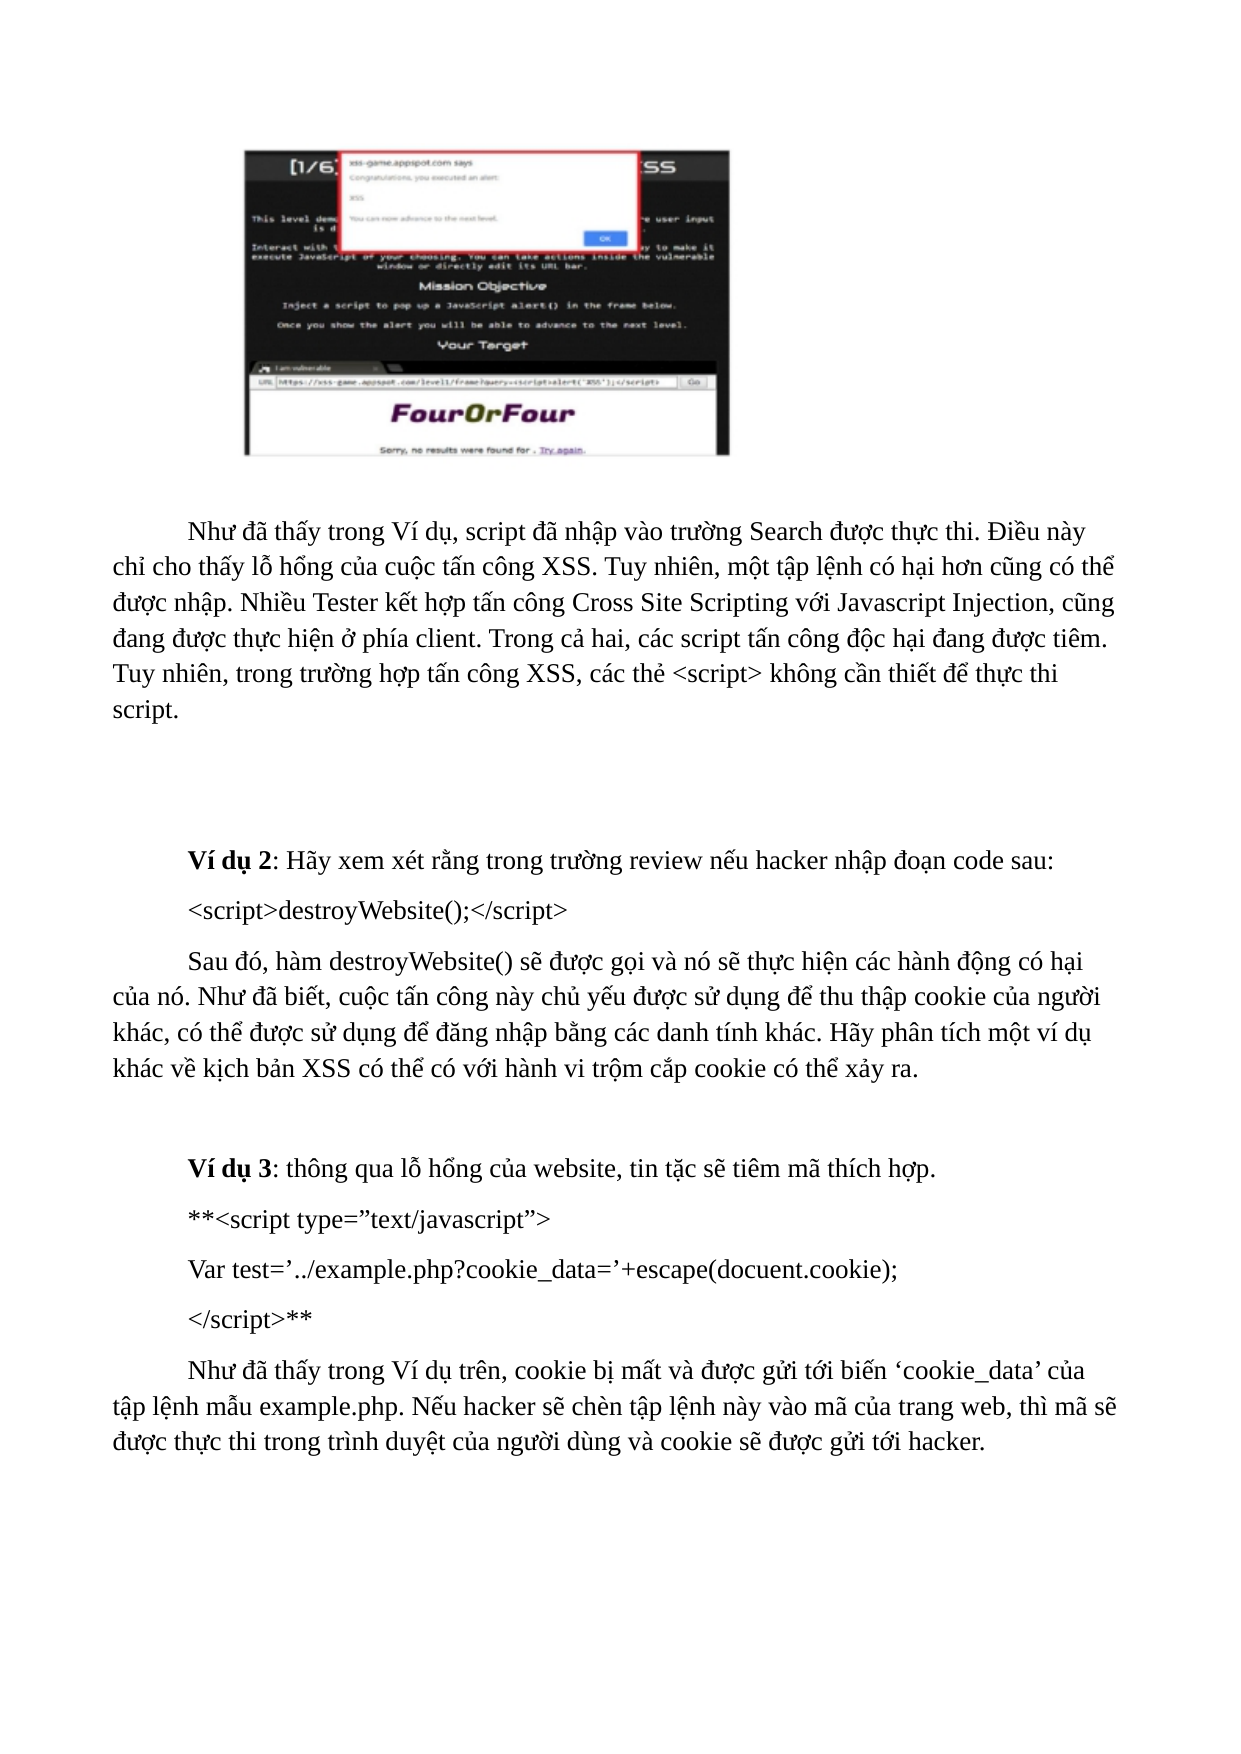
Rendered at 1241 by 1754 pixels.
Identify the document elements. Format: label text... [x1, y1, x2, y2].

text Ví dụ 2: Hãy xem xét rằng trong trường review nếu hacker nhập đoạn code sau: [112, 844, 1122, 875]
text Như đã thấy trong Ví dụ trên, cookie bị mất và được gửi tới biến ‘cookie_data’ của tập lệnh mẫu example.php. Nếu hacker sẽ chèn tập lệnh này vào mã của trang web, thì mã sẽ được thực thi trong trình duyệt của người dùng và cookie sẽ được gửi tới hacker. [112, 1354, 1122, 1456]
text Var test=’../example.php?cookie_data=’+escape(docuent.cookie); [112, 1253, 1122, 1284]
text </script>** [112, 1303, 1122, 1335]
text <script>destroyWebsite();</script> [112, 894, 1122, 926]
text Ví dụ 3: thông qua lỗ hổng của website, tin tặc sẽ tiêm mã thích hợp. [112, 1153, 1122, 1184]
text **<script type=”text/javascript”> [112, 1203, 1122, 1234]
text Như đã thấy trong Ví dụ, script đã nhập vào trường Search được thực thi. Điều này chỉ cho thấy lỗ hổng của cuộc tấn công XSS. Tuy nhiên, một tập lệnh có hại hơn cũng có thể được nhập. Nhiều Tester kết hợp tấn công Cross Site Scripting với Javascript Injection, cũng đang được thực hiện ở phía client. Trong cả hai, các script tấn công độc hại đang được tiêm. Tuy nhiên, trong trường hợp tấn công XSS, các thẻ <script> không cần thiết để thực thi script. [112, 514, 1122, 724]
text Sau đó, hàm destroyWebsite() sẽ được gọi và nó sẽ thực hiện các hành động có hại của nó. Như đã biết, cuộc tấn công này chủ yếu được sử dụng để thu thập cookie của người khác, có thể được sử dụng để đăng nhập bằng các danh tính khác. Hãy phân tích một ví dụ khác về kịch bản XSS có thể có với hành vi trộm cắp cookie có thể xảy ra. [112, 945, 1122, 1083]
